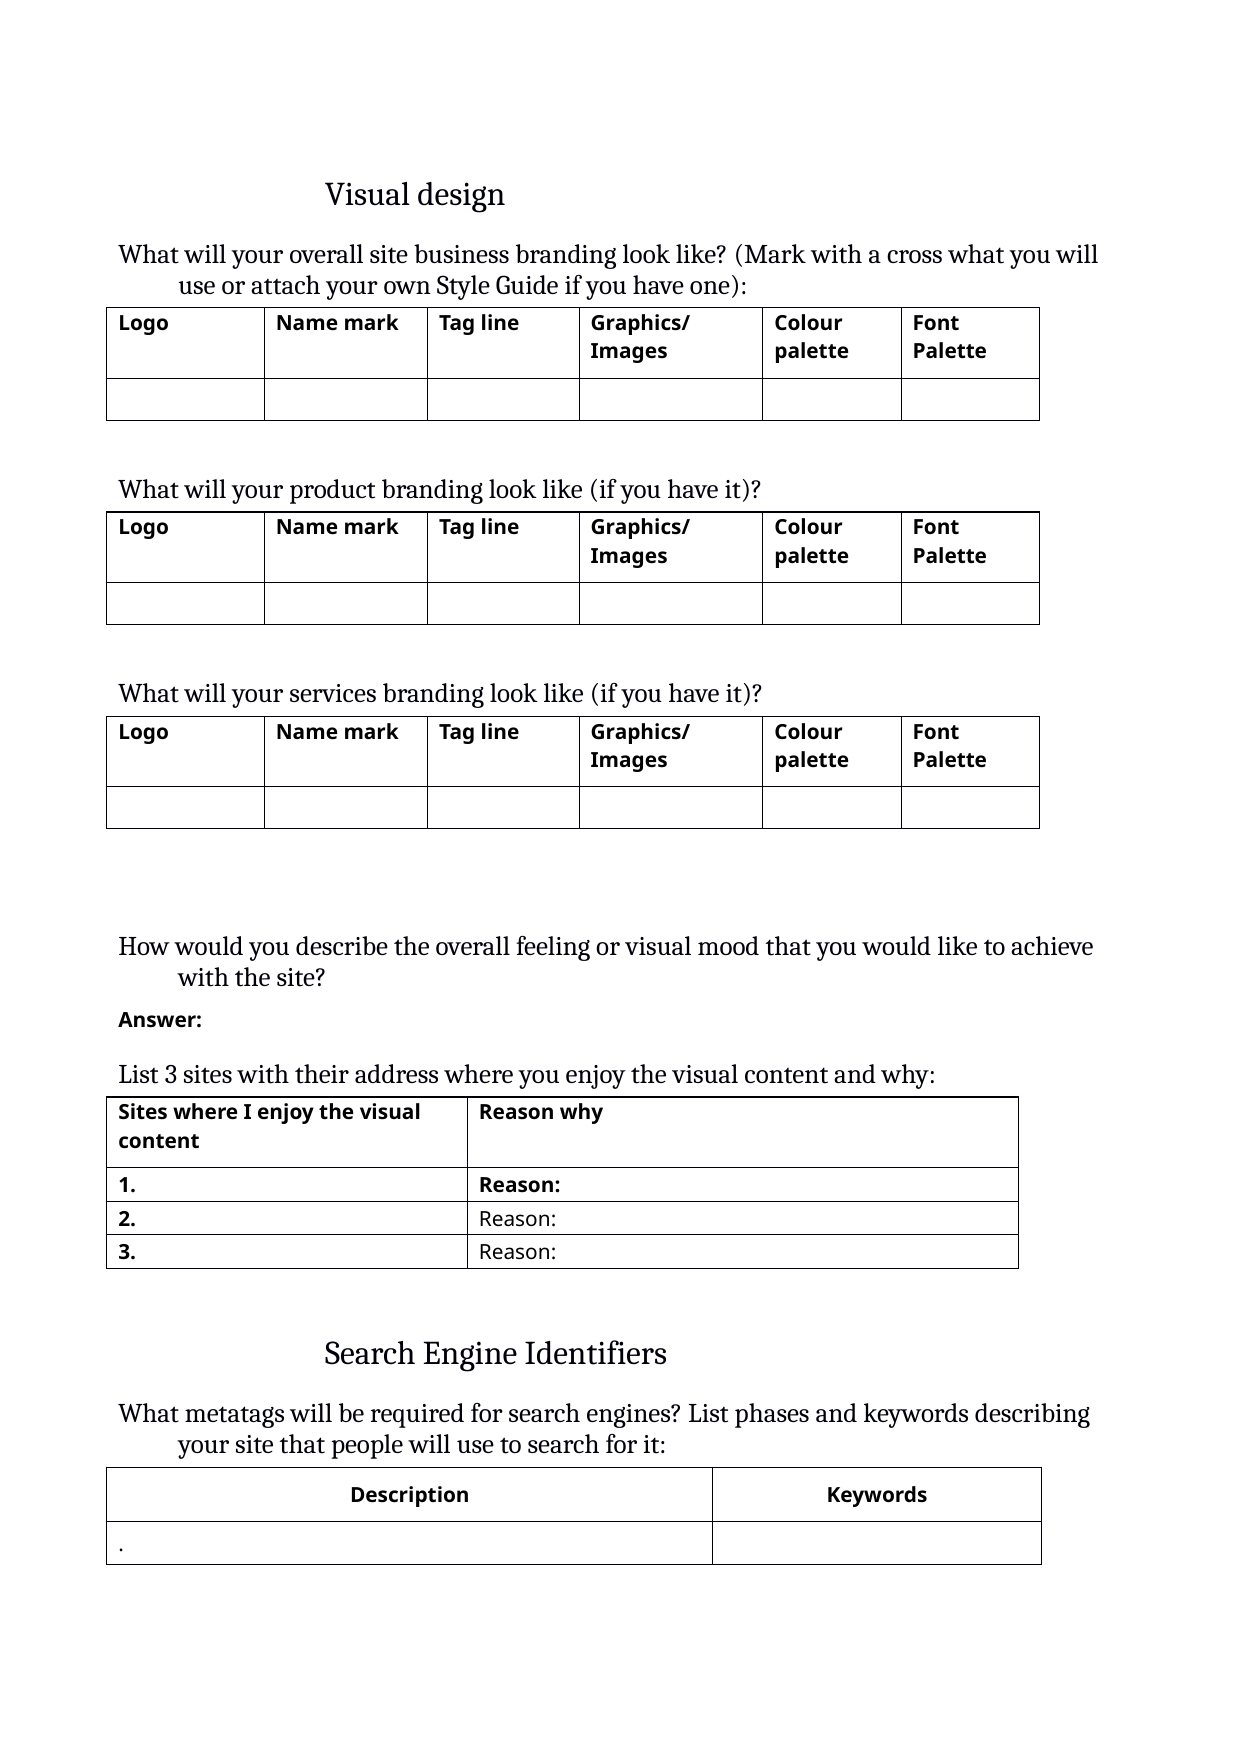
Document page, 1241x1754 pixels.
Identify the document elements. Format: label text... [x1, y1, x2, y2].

table_header Logo [107, 717, 264, 786]
table_header Font Palette [902, 513, 1039, 582]
table_header Graphics/Images [580, 513, 762, 582]
table_cell [902, 379, 1039, 419]
subtitle Visual design [325, 175, 1122, 214]
table_header Graphics/Images [580, 717, 762, 786]
table_cell [902, 583, 1039, 624]
table_cell [107, 379, 264, 419]
table_header Colour palette [763, 308, 901, 378]
table_header Sites where I enjoy the visual content [107, 1098, 467, 1167]
table_cell 1. [107, 1168, 467, 1201]
subtitle Search Engine Identifiers [325, 1335, 1122, 1373]
subtitle What will your product branding look like (if you have it)? [118, 474, 1122, 505]
table_header Logo [107, 308, 264, 378]
table_header Logo [107, 513, 264, 582]
table_header Description [107, 1468, 712, 1521]
table_cell [107, 787, 264, 828]
table_cell [428, 583, 579, 624]
table_header Font Palette [902, 308, 1039, 378]
subtitle List 3 sites with their address where you enjoy the visual content and why: [118, 1059, 1122, 1090]
table_cell 3. [107, 1235, 467, 1268]
table_cell Reason: [468, 1235, 1018, 1268]
table_cell 2. [107, 1202, 467, 1234]
subtitle How would you describe the overall feeling or visual mood that you would like to achieve with the site? [118, 931, 1122, 993]
table_cell [265, 583, 427, 624]
table_header Name mark [265, 308, 427, 378]
table_header Colour palette [763, 513, 901, 582]
table_cell [265, 787, 427, 828]
table_cell Reason: [468, 1202, 1018, 1234]
table_cell [763, 787, 901, 828]
subtitle What will your overall site business branding look like? (Mark with a cross what you will use or attach your own Style Guide if you have one): [118, 239, 1122, 301]
table_cell [580, 787, 762, 828]
table_cell [713, 1522, 1041, 1564]
table_cell [763, 379, 901, 419]
text Answer: [118, 1006, 1122, 1034]
subtitle What will your services branding look like (if you have it)? [118, 678, 1122, 709]
table_cell [428, 787, 579, 828]
table_cell [763, 583, 901, 624]
table_header Font Palette [902, 717, 1039, 786]
table_cell [265, 379, 427, 419]
table_cell [580, 583, 762, 624]
table_cell Reason: [468, 1168, 1018, 1201]
table_header Tag line [428, 513, 579, 582]
table_cell [902, 787, 1039, 828]
table_header Name mark [265, 717, 427, 786]
table_header Graphics/Images [580, 308, 762, 378]
table_header Keywords [713, 1468, 1041, 1521]
table_header Name mark [265, 513, 427, 582]
subtitle What metatags will be required for search engines? List phases and keywords describing your site that people will use to search for it: [118, 1398, 1122, 1460]
table_cell [428, 379, 579, 419]
table_header Colour palette [763, 717, 901, 786]
table_header Reason why [468, 1098, 1018, 1167]
table_cell [580, 379, 762, 419]
table_cell [107, 583, 264, 624]
table_cell . [107, 1522, 712, 1564]
table_header Tag line [428, 308, 579, 378]
table_header Tag line [428, 717, 579, 786]
